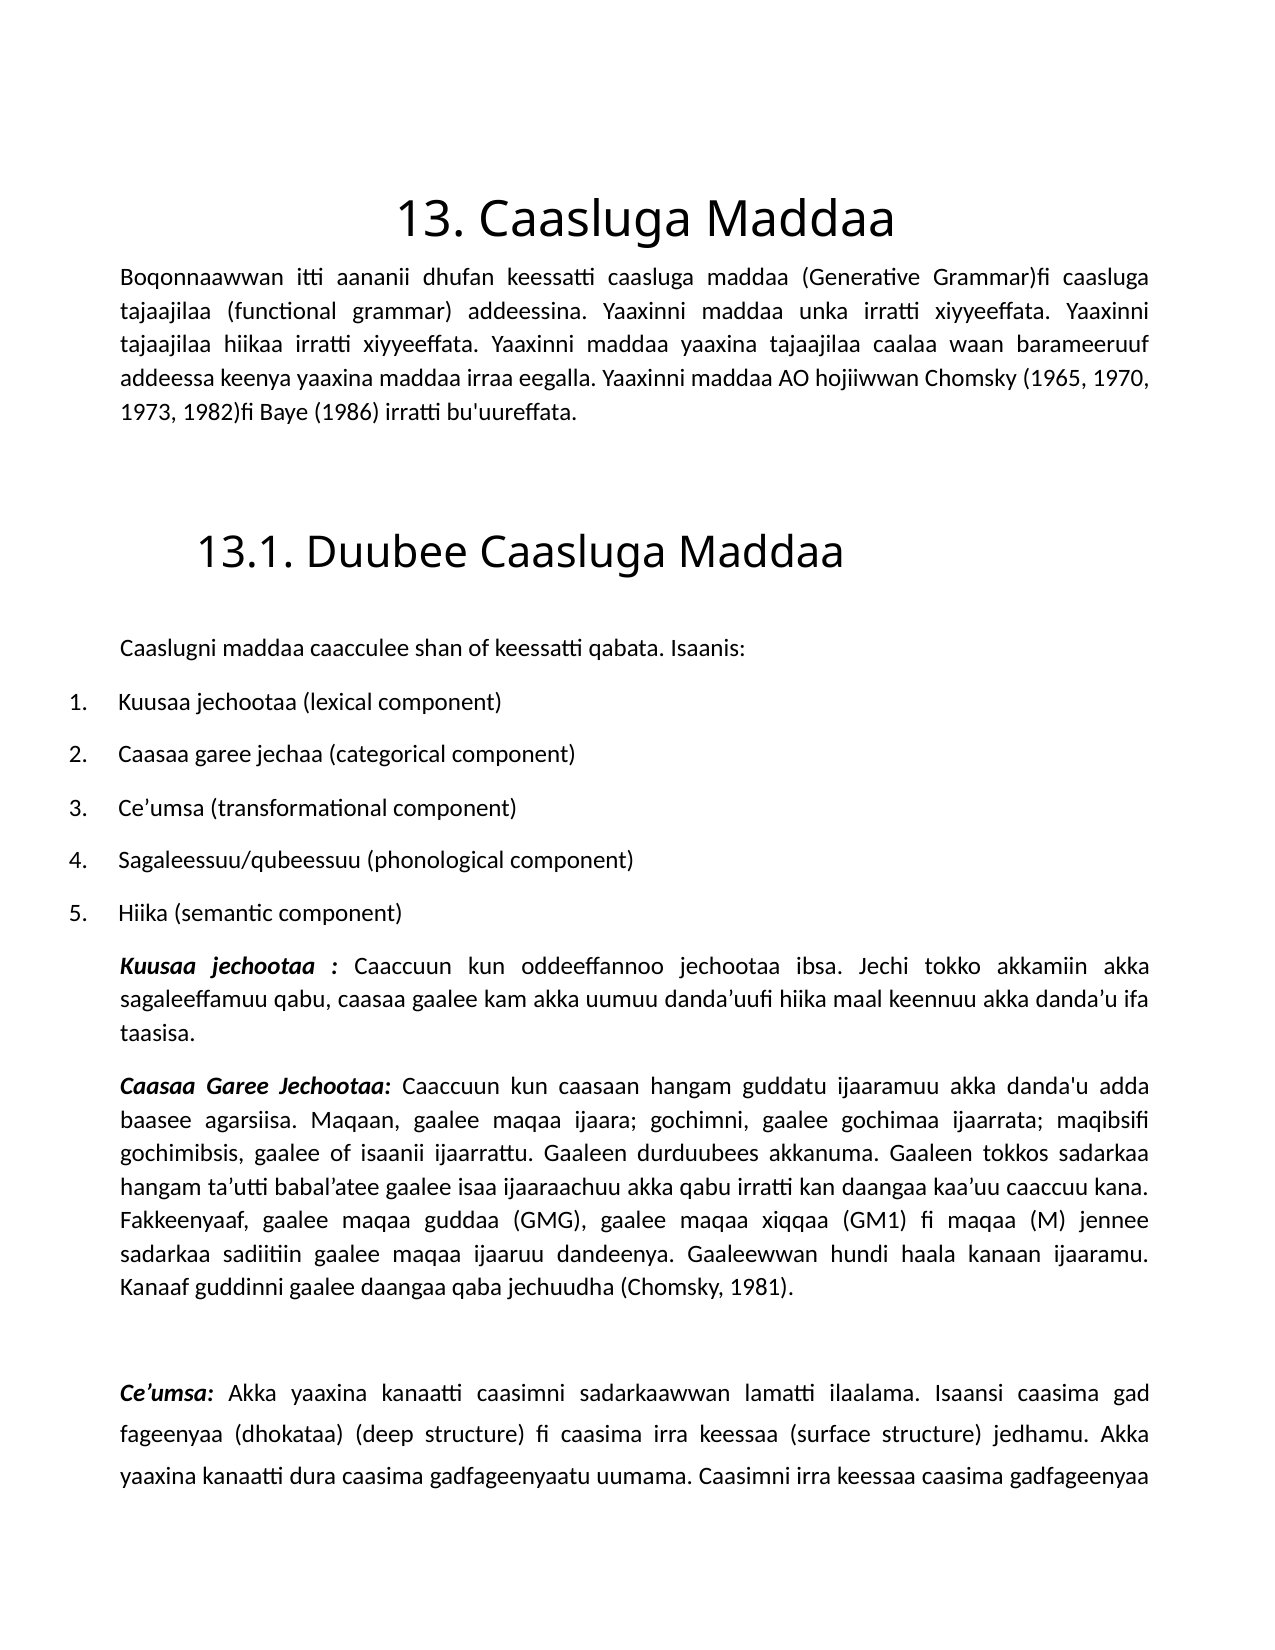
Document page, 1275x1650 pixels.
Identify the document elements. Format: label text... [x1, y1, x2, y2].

list Hiika (semantic component) [69, 897, 1151, 928]
text Kuusaa jechootaa : Caaccuun kun oddeeffannoo jechootaa ibsa. Jechi tokko akkamiin akka sagaleeffamuu qabu, caasaa gaalee kam akka uumuu danda’uufi hiika maal keennuu akka danda’u ifa taasisa. [120, 950, 1151, 1048]
list Kuusaa jechootaa (lexical component) [69, 686, 1151, 716]
text Ce’umsa: Akka yaaxina kanaatti caasimni sadarkaawwan lamatti ilaalama. Isaansi caasima gad fageenyaa (dhokataa) (deep structure) fi caasima irra keessaa (surface structure) jedhamu. Akka yaaxina kanaatti dura caasima gadfageenyaatu uumama. Caasimni irra keessaa caasima gadfageenyaa [120, 1377, 1151, 1491]
text 13. Caasluga Maddaa [147, 183, 1157, 251]
list Ce’umsa (transformational component) [69, 792, 1151, 822]
list Sagaleessuu/qubeessuu (phonological component) [69, 844, 1151, 874]
text Caasaa Garee Jechootaa: Caaccuun kun caasaan hangam guddatu ijaaramuu akka danda'u adda baasee agarsiisa. Maqaan, gaalee maqaa ijaara; gochimni, gaalee gochimaa ijaarrata; maqibsifi gochimibsis, gaalee of isaanii ijaarrattu. Gaaleen durduubees akkanuma. Gaaleen tokkos sadarkaa hangam ta’utti babal’atee gaalee isaa ijaaraachuu akka qabu irratti kan daangaa kaa’uu caaccuu kana. Fakkeenyaaf, gaalee maqaa guddaa (GMG), gaalee maqaa xiqqaa (GM1) fi maqaa (M) jennee sadarkaa sadiitiin gaalee maqaa ijaaruu dandeenya. Gaaleewwan hundi haala kanaan ijaaramu. Kanaaf guddinni gaalee daangaa qaba jechuudha (Chomsky, 1981). [120, 1070, 1151, 1302]
list Caasaa garee jechaa (categorical component) [69, 739, 1151, 769]
text Caaslugni maddaa caacculee shan of keessatti qabata. Isaanis: [120, 633, 1151, 663]
subtitle 13.1. Duubee Caasluga Maddaa [118, 520, 1157, 580]
text Boqonnaawwan itti aananii dhufan keessatti caasluga maddaa (Generative Grammar)fi caasluga tajaajilaa (functional grammar) addeessina. Yaaxinni maddaa unka irratti xiyyeeffata. Yaaxinni tajaajilaa hiikaa irratti xiyyeeffata. Yaaxinni maddaa yaaxina tajaajilaa caalaa waan barameeruuf addeessa keenya yaaxina maddaa irraa eegalla. Yaaxinni maddaa AO hojiiwwan Chomsky (1965, 1970, 1973, 1982)fi Baye (1986) irratti bu'uureffata. [120, 261, 1151, 426]
